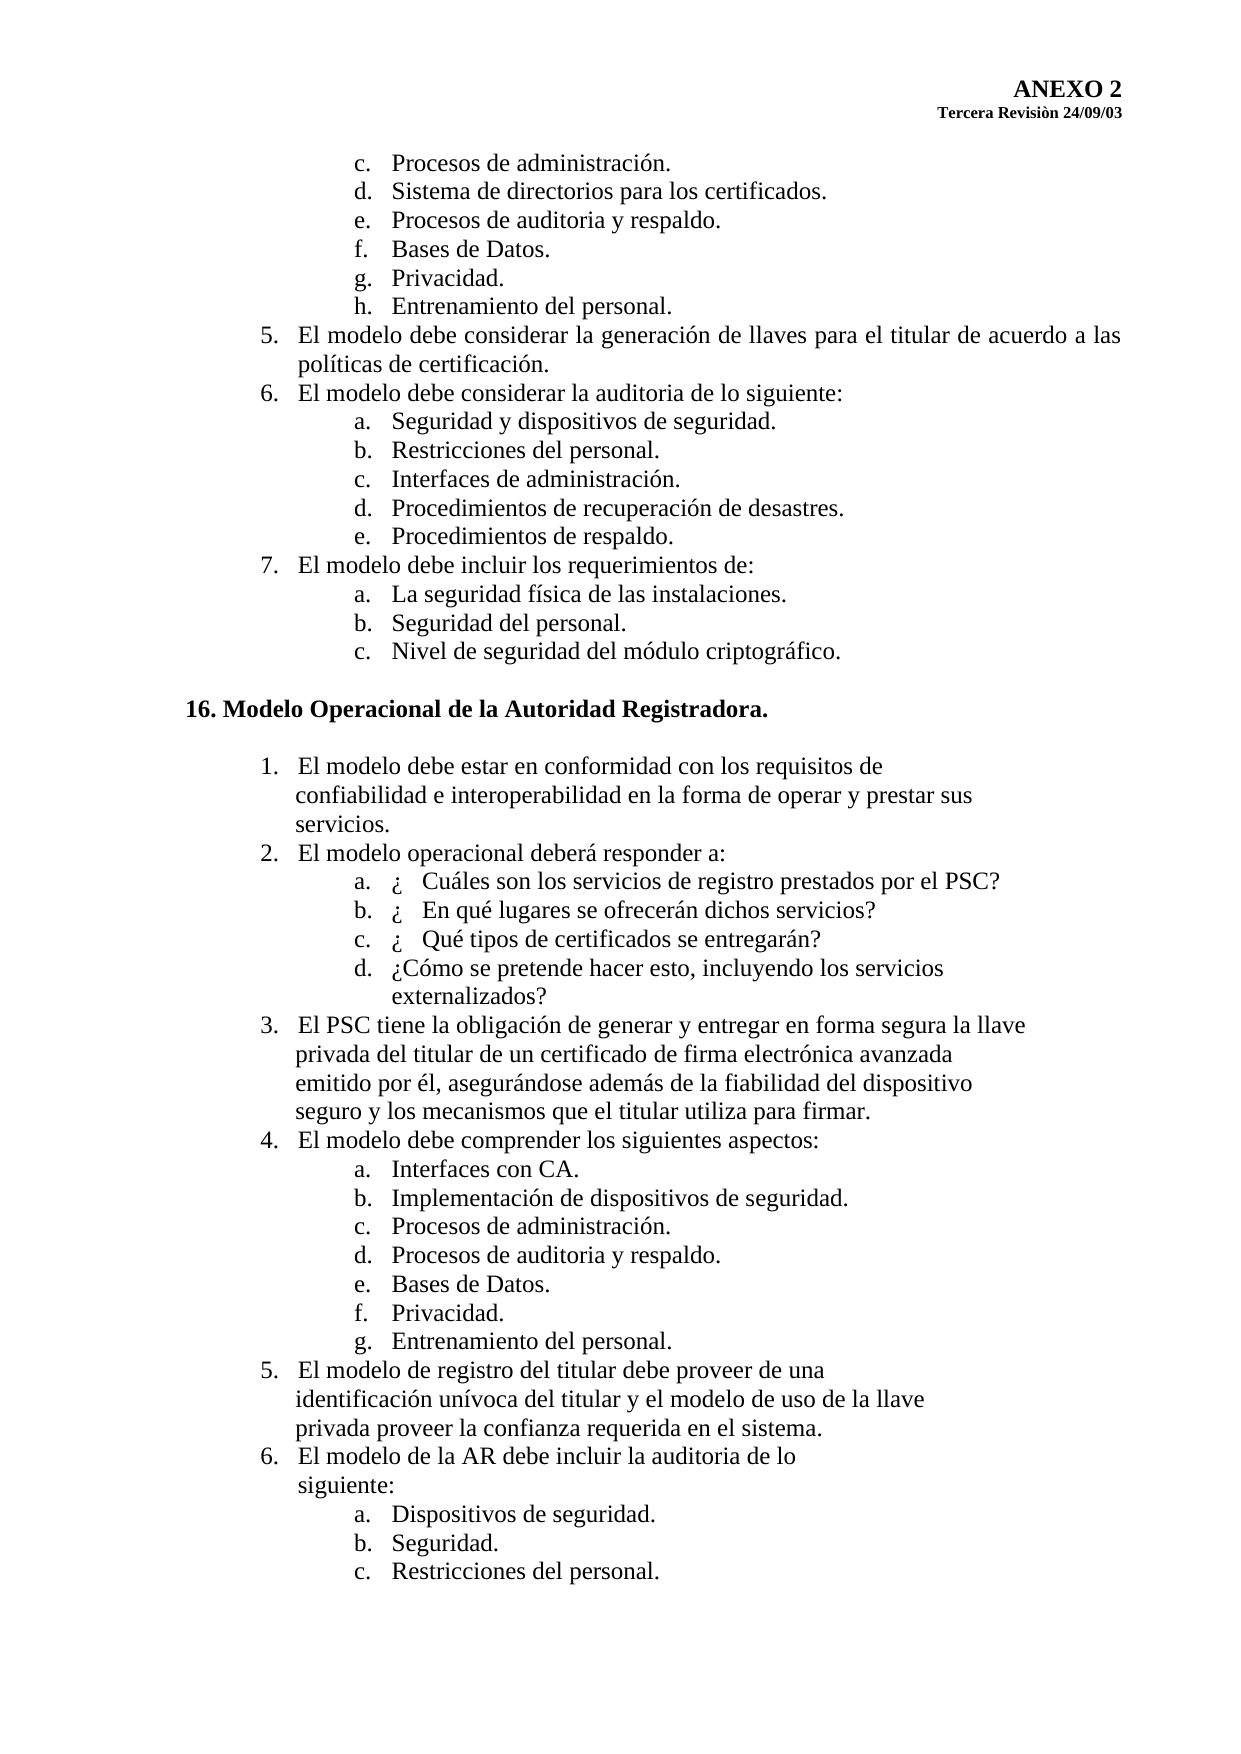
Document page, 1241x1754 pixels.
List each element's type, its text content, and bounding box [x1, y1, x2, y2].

list Procesos de auditoria y respaldo. [354, 1240, 1122, 1269]
list El modelo debe considerar la generación de llaves para el titular de acuerdo a las políticas de certificación. [260, 320, 1122, 378]
list La seguridad física de las instalaciones. [354, 579, 1122, 608]
list Interfaces de administración. [354, 464, 1122, 493]
text servicios. [295, 809, 1122, 838]
text externalizados? [376, 981, 1122, 1010]
list El modelo de registro del titular debe proveer de una [260, 1355, 1122, 1384]
list Dispositivos de seguridad. [354, 1499, 1122, 1528]
list El PSC tiene la obligación de generar y entregar en forma segura la llave [260, 1010, 1122, 1039]
list Seguridad y dispositivos de seguridad. [354, 406, 1122, 435]
list Procesos de administración. [354, 1211, 1122, 1240]
list Sistema de directorios para los certificados. [354, 176, 1122, 205]
list Interfaces con CA. [354, 1154, 1122, 1183]
list El modelo debe comprender los siguientes aspectos: [260, 1125, 1122, 1154]
text privada del titular de un certificado de firma electrónica avanzada [295, 1039, 1122, 1068]
list ¿Cómo se pretende hacer esto, incluyendo los servicios [354, 953, 1122, 981]
list Bases de Datos. [354, 1269, 1122, 1298]
text siguiente: [225, 1470, 1122, 1499]
text confiabilidad e interoperabilidad en la forma de operar y prestar sus [295, 780, 1122, 809]
list Entrenamiento del personal. [354, 1326, 1122, 1355]
list Nivel de seguridad del módulo criptográfico. [354, 636, 1122, 665]
list ¿En qué lugares se ofrecerán dichos servicios? [354, 895, 1122, 924]
list Privacidad. [354, 1298, 1122, 1326]
list Entrenamiento del personal. [354, 291, 1122, 320]
list El modelo debe estar en conformidad con los requisitos de [260, 751, 1122, 780]
text seguro y los mecanismos que el titular utiliza para firmar. [295, 1096, 1122, 1125]
list ¿Qué tipos de certificados se entregarán? [354, 924, 1122, 953]
list Implementación de dispositivos de seguridad. [354, 1183, 1122, 1211]
list Procedimientos de recuperación de desastres. [354, 493, 1122, 521]
list Seguridad del personal. [354, 608, 1122, 636]
list Seguridad. [354, 1528, 1122, 1556]
list El modelo de la AR debe incluir la auditoria de lo [260, 1441, 1122, 1470]
list El modelo operacional deberá responder a: [260, 838, 1122, 866]
list Restricciones del personal. [354, 435, 1122, 464]
list Modelo Operacional de la Autoridad Registradora. [185, 694, 1122, 723]
text identificación unívoca del titular y el modelo de uso de la llave [295, 1384, 1122, 1413]
list Procedimientos de respaldo. [354, 521, 1122, 550]
text privada proveer la confianza requerida en el sistema. [295, 1413, 1122, 1441]
list Privacidad. [354, 263, 1122, 291]
text emitido por él, asegurándose además de la fiabilidad del dispositivo [295, 1068, 1122, 1096]
list El modelo debe incluir los requerimientos de: [260, 550, 1122, 579]
list El modelo debe considerar la auditoria de lo siguiente: [260, 378, 1122, 406]
list Procesos de auditoria y respaldo. [354, 205, 1122, 234]
list ¿Cuáles son los servicios de registro prestados por el PSC? [354, 866, 1122, 895]
list Procesos de administración. [354, 148, 1122, 176]
list Restricciones del personal. [354, 1556, 1122, 1585]
list Bases de Datos. [354, 234, 1122, 263]
